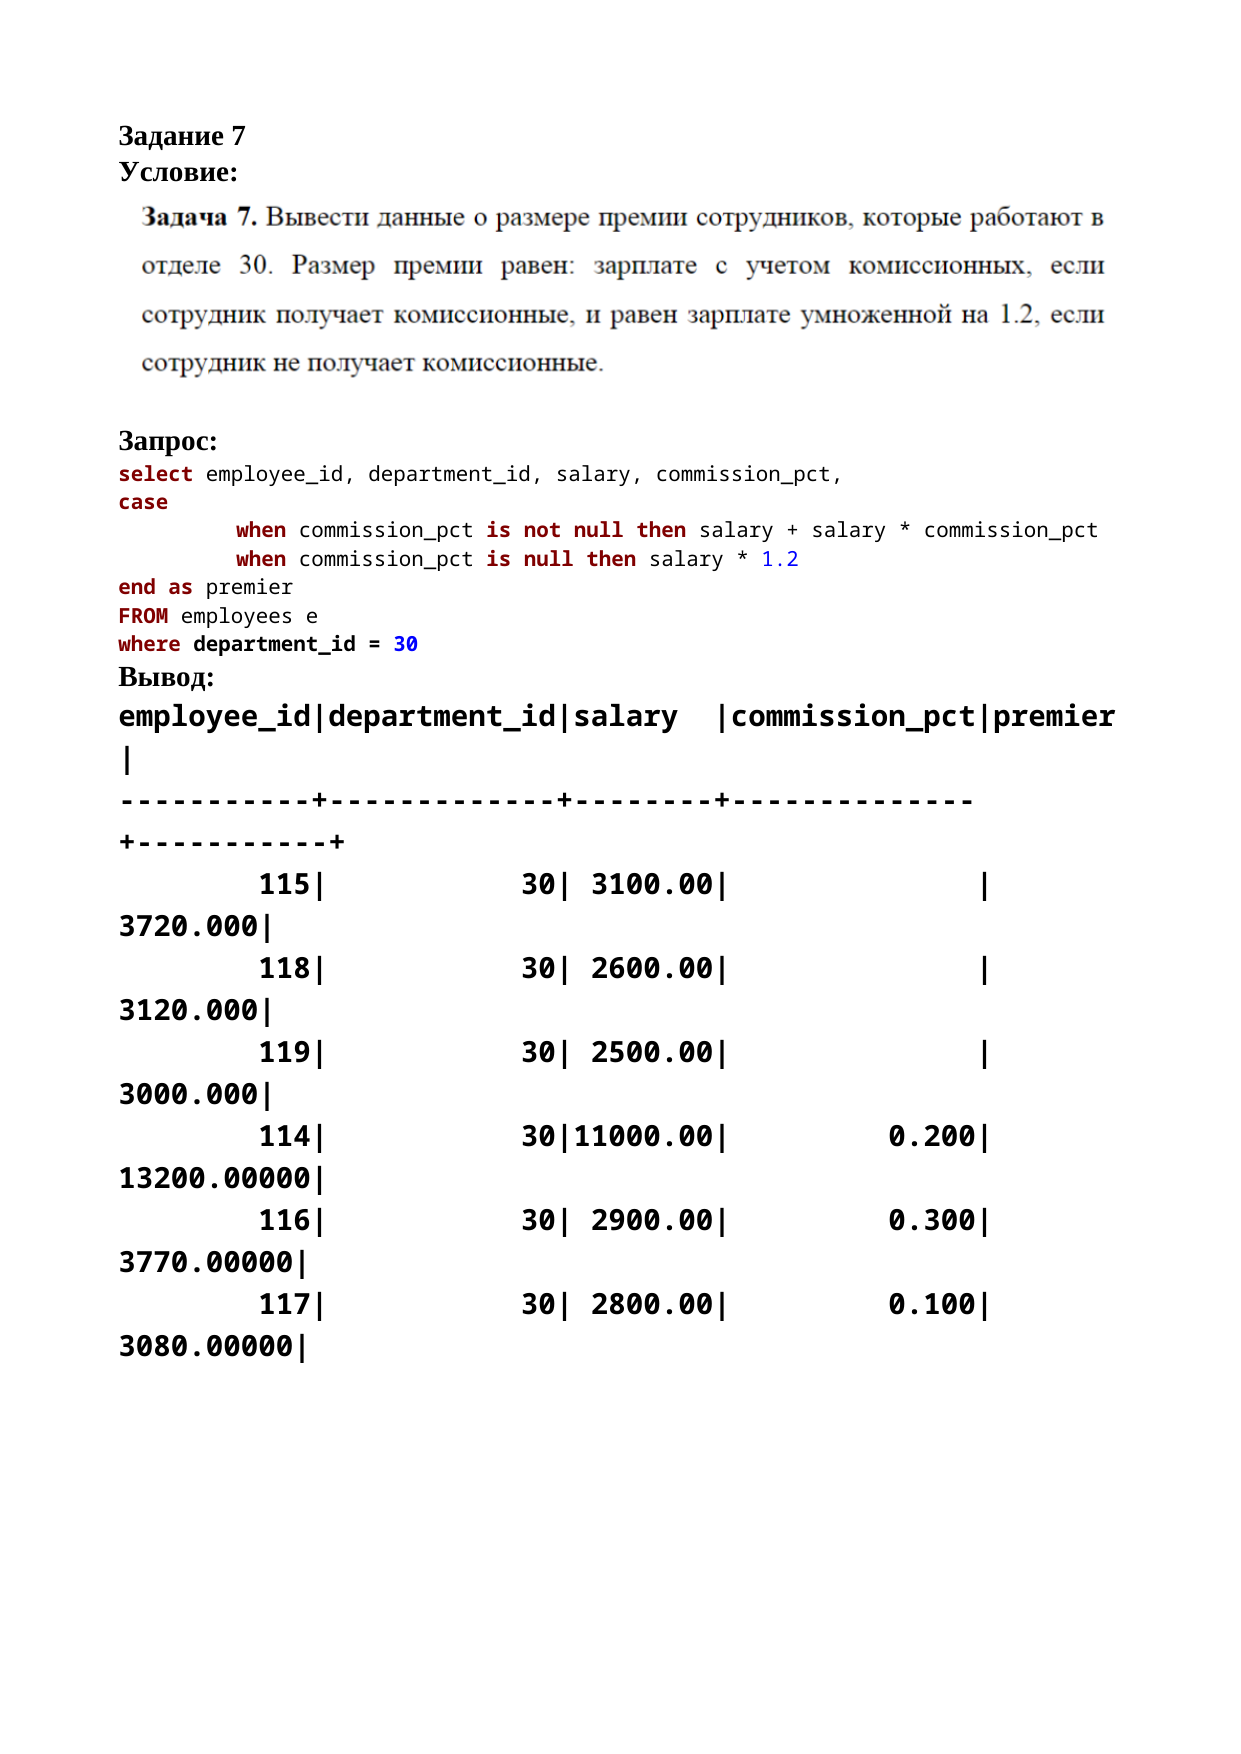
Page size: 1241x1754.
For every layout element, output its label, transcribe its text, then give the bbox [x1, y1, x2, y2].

text where department_id = 30 [118, 629, 1122, 658]
text -----------+-------------+--------+--------------+-----------+ [118, 779, 1122, 861]
text 118| 30| 2600.00| | 3120.000| [118, 947, 1122, 1029]
text 115| 30| 3100.00| | 3720.000| [118, 863, 1122, 945]
text 119| 30| 2500.00| | 3000.000| [118, 1031, 1122, 1113]
picture [118, 189, 1123, 386]
text select employee_id, department_id, salary, commission_pct, [118, 459, 1122, 487]
text 117| 30| 2800.00| 0.100| 3080.00000| [118, 1283, 1122, 1365]
text 116| 30| 2900.00| 0.300| 3770.00000| [118, 1199, 1122, 1281]
text when commission_pct is not null then salary + salary * commission_pct [118, 516, 1122, 544]
text when commission_pct is null then salary * 1.2 [118, 544, 1122, 572]
text Задание 7 [118, 118, 1122, 152]
text Условие: [118, 154, 1122, 187]
text 114| 30|11000.00| 0.200|13200.00000| [118, 1115, 1122, 1197]
text case [118, 487, 1122, 516]
text Вывод: employee_id|department_id|salary |commission_pct|premier | [118, 659, 1122, 777]
text Запрос: [118, 423, 1122, 457]
text FROM employees e [118, 601, 1122, 629]
text end as premier [118, 572, 1122, 601]
